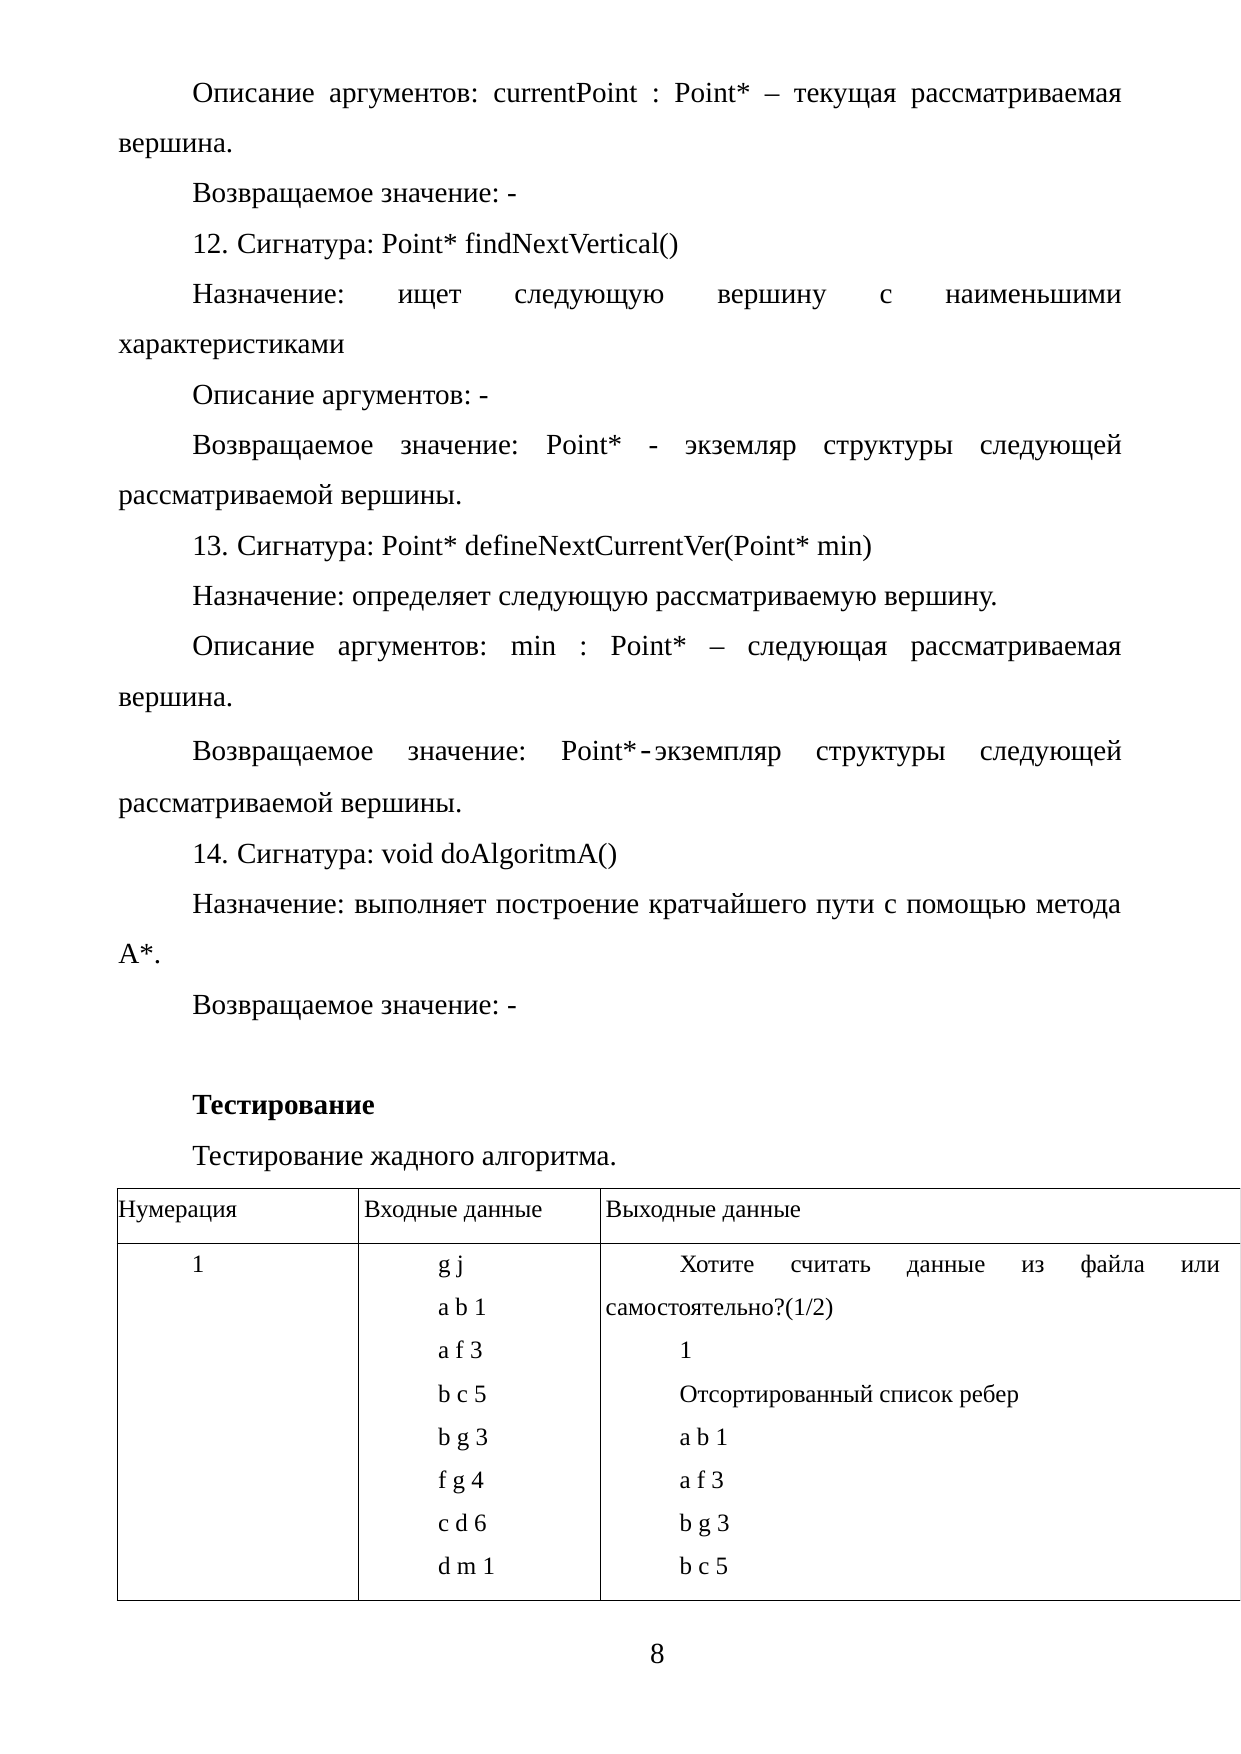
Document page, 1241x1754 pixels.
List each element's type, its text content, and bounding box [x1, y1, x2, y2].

text Возвращаемое значение: - [118, 987, 1122, 1020]
table_header Нумерация [118, 1189, 358, 1243]
text Тестирование [118, 1087, 1122, 1121]
text Назначение: выполняет построение кратчайшего пути с помощью метода А*. [118, 886, 1122, 970]
list Сигнатура: Point* defineNextCurrentVer(Point* min) [192, 528, 1122, 561]
table_header Входные данные [359, 1189, 600, 1243]
text Назначение: ищет следующую вершину с наименьшими характеристиками [118, 276, 1122, 360]
text Описание аргументов: min : Point* – следующая рассматриваемая вершина. [118, 628, 1122, 712]
text Возвращаемое значение: - [118, 176, 1122, 209]
list Сигнатура: void doAlgoritmA() [192, 836, 1122, 869]
list Сигнатура: Point* findNextVertical() [192, 226, 1122, 259]
text Возвращаемое значение: Point*-экземпляр структуры следующей рассматриваемой вершины. [118, 729, 1122, 819]
text Тестирование жадного алгоритма. [118, 1138, 1122, 1171]
table_cell 1 [118, 1244, 358, 1600]
table_cell Хотите считать данные из файла или ввести самостоятельно?(1/2) 1 Отсортированный список ребер a b 1 a f 3 b g 3 b c 5 c d 6 d m 1 e h 1 e n 1 f g 4 g e 4 g i 5 i k 1 i j 6 j l 5 m j 3 n m 2 Рассматриваемая вершина g Следующая вершина, выбранная по минимальному весу ребра e Рассматриваемая вершина e Следующая вершина, выбранная по минимальному весу ребра h Рассматриваемая вершина h Следующая вершина не найдена, переходим к предыдущей e Рассматриваемая вершина e Следующая вершина, выбранная по минимальному весу ребра n Рассматриваемая вершина n Следующая вершина, выбранная по минимальному весу ребра m Рассматриваемая вершина m Следующая вершина, выбранная по минимальному весу ребра j Результат работы алгоритма: genmj Хотите продолжить?(y/n) n [601, 1244, 1240, 1600]
table_cell g j a b 1 a f 3 b c 5 b g 3 f g 4 c d 6 d m 1 [359, 1244, 600, 1600]
text Описание аргументов: - [118, 377, 1122, 410]
text Возвращаемое значение: Point* - экземляр структуры следующей рассматриваемой вершины. [118, 427, 1122, 511]
text Описание аргументов: currentPoint : Point* – текущая рассматриваемая вершина. [118, 75, 1122, 159]
text Назначение: определяет следующую рассматриваемую вершину. [118, 578, 1122, 612]
table_header Выходные данные [601, 1189, 1240, 1243]
